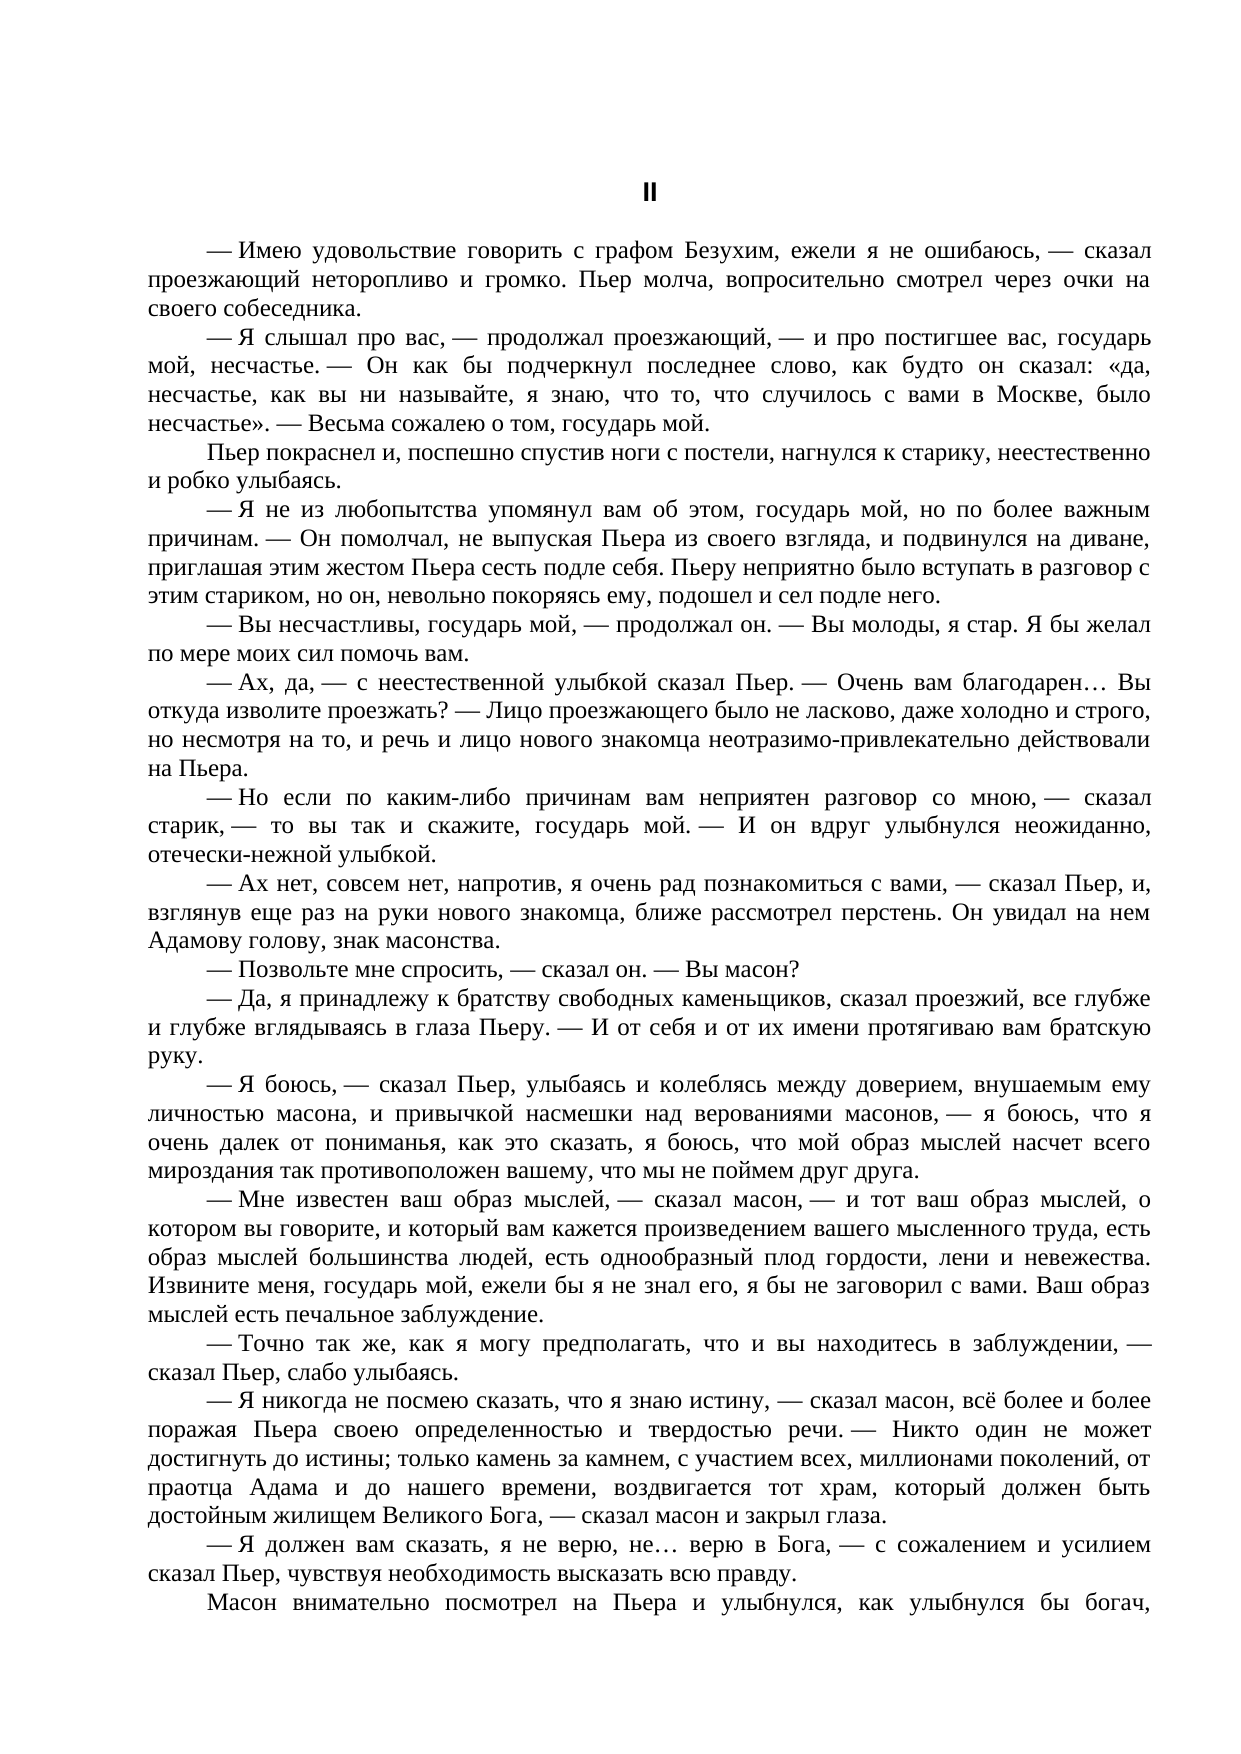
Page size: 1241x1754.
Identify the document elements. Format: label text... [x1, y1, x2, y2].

text — Я слышал про вас, — продолжал проезжающий, — и про постигшее вас, государь мой, несчастье. — Он как бы подчеркнул последнее слово, как будто он сказал: «да, несчастье, как вы ни называйте, я знаю, что то, что случилось с вами в Москве, было несчастье». — Весьма сожалею о том, государь мой. [148, 322, 1152, 437]
text — Я не из любопытства упомянул вам об этом, государь мой, но по более важным причинам. — Он помолчал, не выпуская Пьера из своего взгляда, и подвинулся на диване, приглашая этим жестом Пьера сесть подле себя. Пьеру неприятно было вступать в разговор с этим стариком, но он, невольно покоряясь ему, подошел и сел подле него. [148, 494, 1152, 609]
text — Да, я принадлежу к братству свободных каменьщиков, сказал проезжий, все глубже и глубже вглядываясь в глаза Пьеру. — И от себя и от их имени протягиваю вам братскую руку. [148, 983, 1152, 1069]
text — Я должен вам сказать, я не верю, не… верю в Бога, — с сожалением и усилием сказал Пьер, чувствуя необходимость высказать всю правду. [148, 1529, 1152, 1587]
text — Но если по каким-либо причинам вам неприятен разговор со мною, — сказал старик, — то вы так и скажите, государь мой. — И он вдруг улыбнулся неожиданно, отечески-нежной улыбкой. [148, 782, 1152, 868]
text Пьер покраснел и, поспешно спустив ноги с постели, нагнулся к старику, неестественно и робко улыбаясь. [148, 437, 1152, 494]
text — Ах, да, — с неестественной улыбкой сказал Пьер. — Очень вам благодарен… Вы откуда изволите проезжать? — Лицо проезжающего было не ласково, даже холодно и строго, но несмотря на то, и речь и лицо нового знакомца неотразимо-привлекательно действовали на Пьера. [148, 667, 1152, 782]
text Масон внимательно посмотрел на Пьера и улыбнулся, как улыбнулся бы богач, [148, 1587, 1152, 1616]
text — Я боюсь, — сказал Пьер, улыбаясь и колеблясь между доверием, внушаемым ему личностью масона, и привычкой насмешки над верованиями масонов, — я боюсь, что я очень далек от пониманья, как это сказать, я боюсь, что мой образ мыслей насчет всего мироздания так противоположен вашему, что мы не поймем друг друга. [148, 1069, 1152, 1184]
text — Точно так же, как я могу предполагать, что и вы находитесь в заблуждении, — сказал Пьер, слабо улыбаясь. [148, 1328, 1152, 1386]
text — Мне известен ваш образ мыслей, — сказал масон, — и тот ваш образ мыслей, о котором вы говорите, и который вам кажется произведением вашего мысленного труда, есть образ мыслей большинства людей, есть однообразный плод гордости, лени и невежества. Извините меня, государь мой, ежели бы я не знал его, я бы не заговорил с вами. Ваш образ мыслей есть печальное заблуждение. [148, 1184, 1152, 1328]
text — Позвольте мне спросить, — сказал он. — Вы масон? [148, 954, 1152, 983]
subtitle II [148, 176, 1152, 207]
text — Имею удовольствие говорить с графом Безухим, ежели я не ошибаюсь, — сказал проезжающий неторопливо и громко. Пьер молча, вопросительно смотрел через очки на своего собеседника. [148, 236, 1152, 322]
text — Ах нет, совсем нет, напротив, я очень рад познакомиться с вами, — сказал Пьер, и, взглянув еще раз на руки нового знакомца, ближе рассмотрел перстень. Он увидал на нем Адамову голову, знак масонства. [148, 868, 1152, 954]
text — Я никогда не посмею сказать, что я знаю истину, — сказал масон, всё более и более поражая Пьера своею определенностью и твердостью речи. — Никто один не может достигнуть до истины; только камень за камнем, с участием всех, миллионами поколений, от праотца Адама и до нашего времени, воздвигается тот храм, который должен быть достойным жилищем Великого Бога, — сказал масон и закрыл глаза. [148, 1386, 1152, 1529]
text — Вы несчастливы, государь мой, — продолжал он. — Вы молоды, я стар. Я бы желал по мере моих сил помочь вам. [148, 609, 1152, 667]
